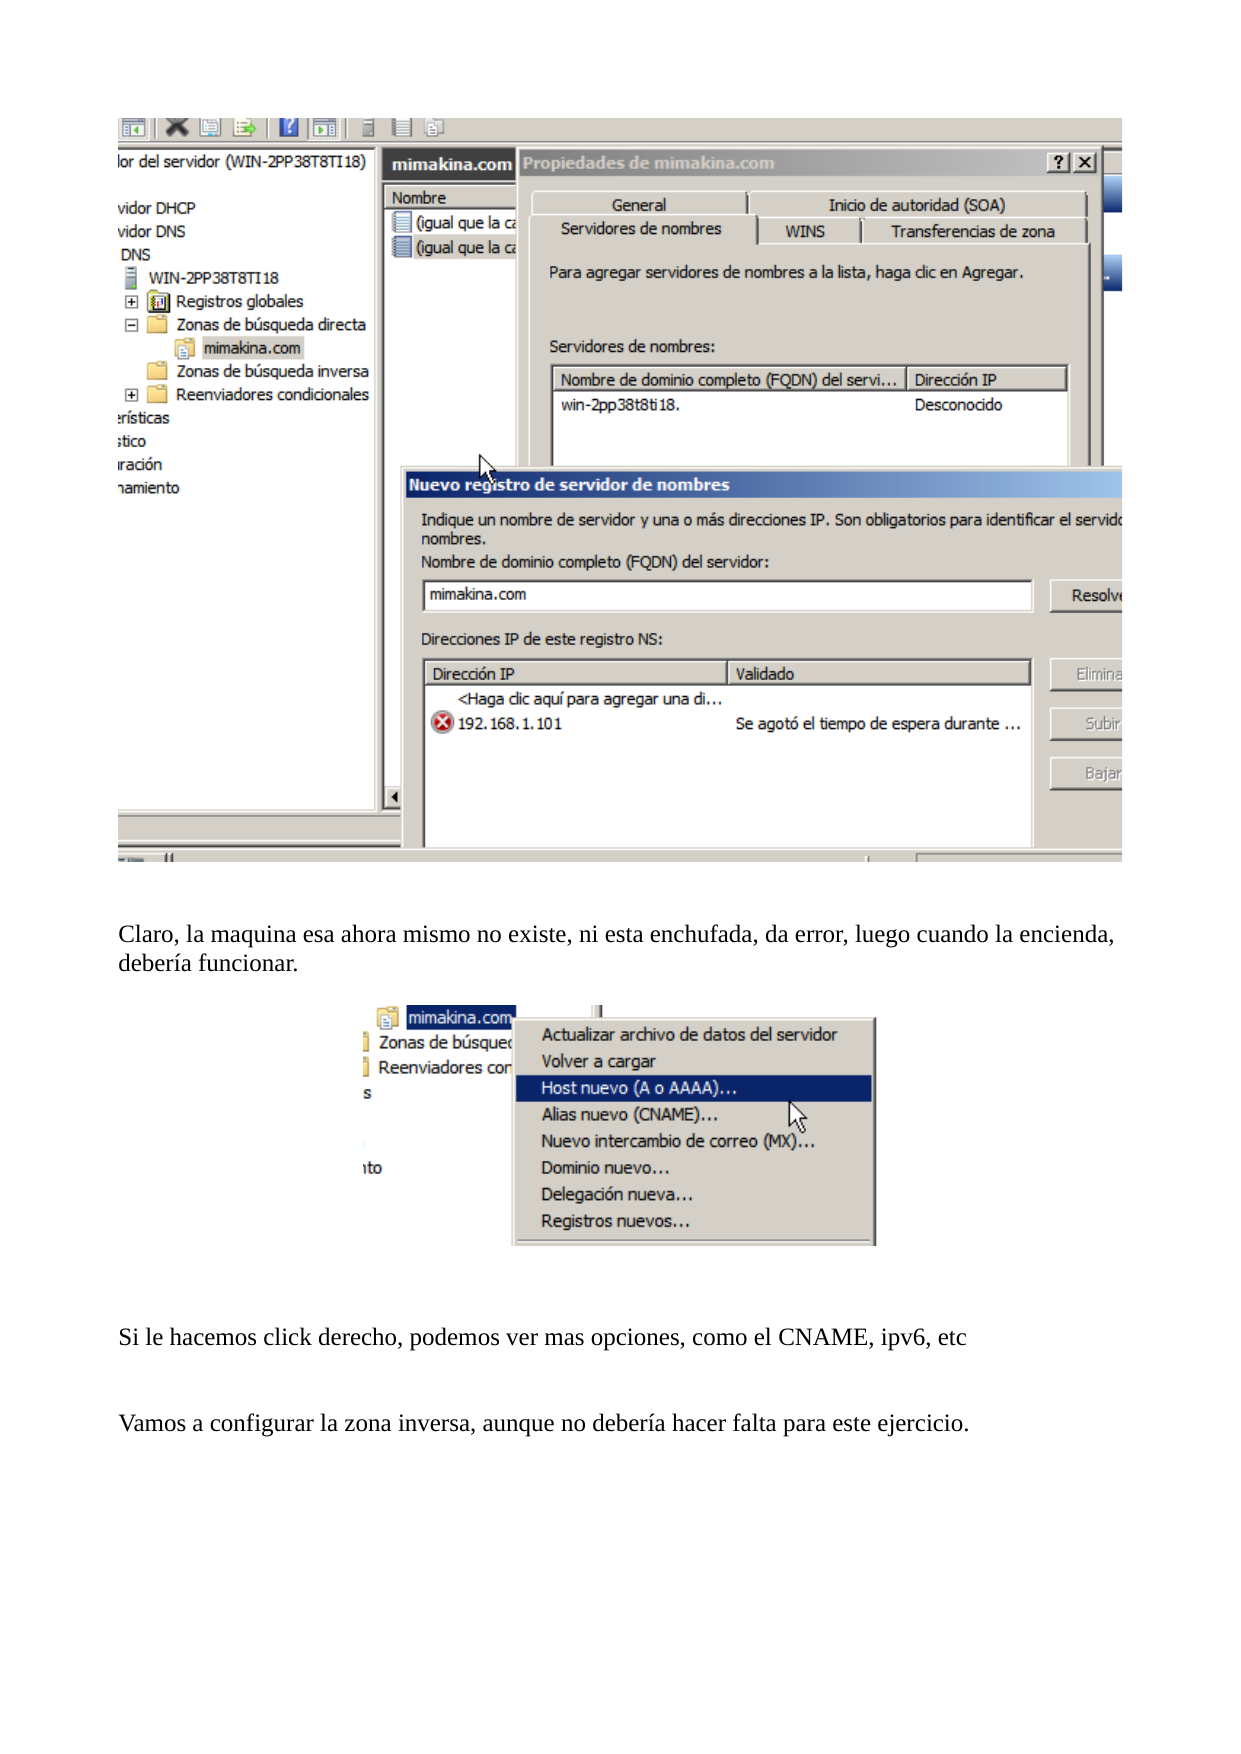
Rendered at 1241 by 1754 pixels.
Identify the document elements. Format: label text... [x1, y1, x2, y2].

picture [363, 1005, 878, 1246]
text Vamos a configurar la zona inversa, aunque no debería hacer falta para este ejercicio. [118, 1408, 1122, 1437]
text Si le hacemos click derecho, podemos ver mas opciones, como el CNAME, ipv6, etc [118, 1322, 1122, 1350]
picture [118, 118, 1123, 862]
text Claro, la maquina esa ahora mismo no existe, ni esta enchufada, da error, luego cuando la encienda, debería funcionar. [118, 919, 1122, 977]
